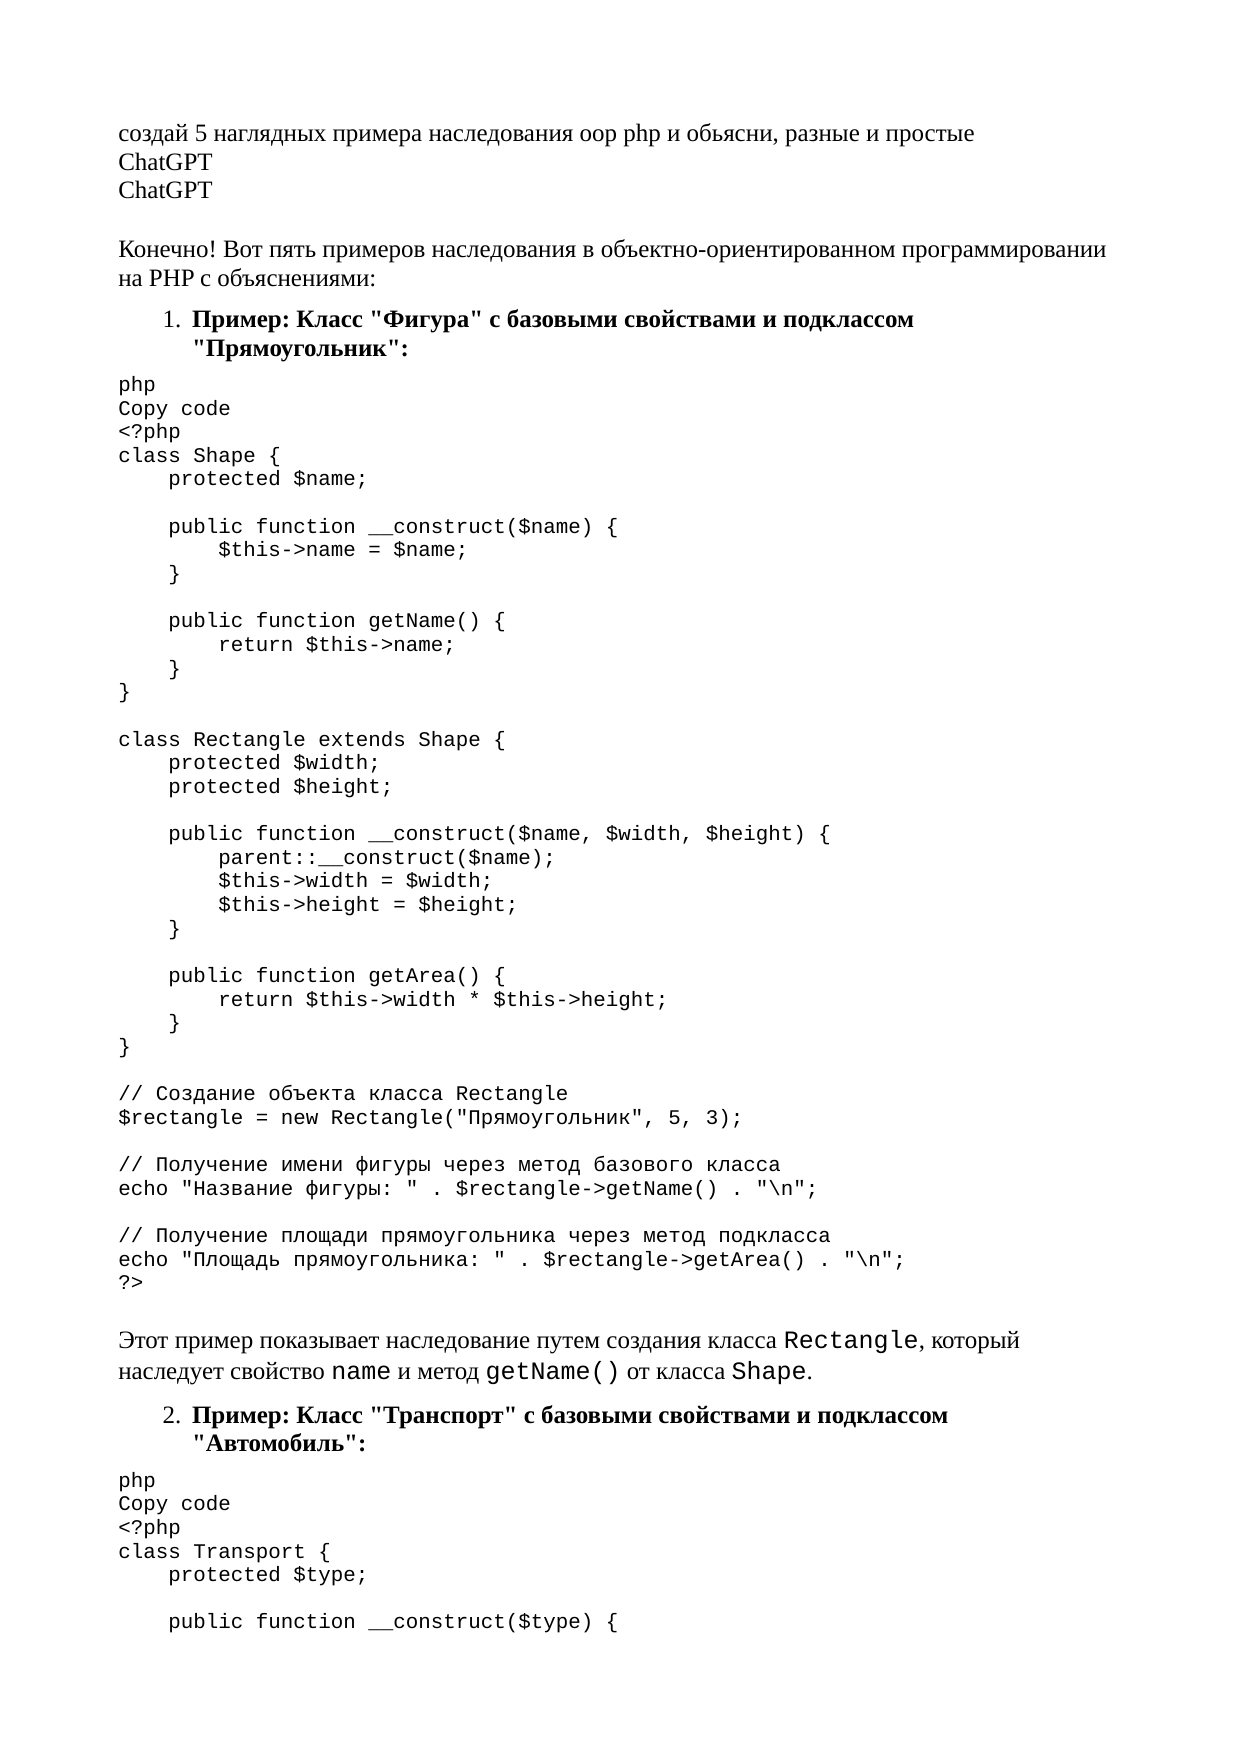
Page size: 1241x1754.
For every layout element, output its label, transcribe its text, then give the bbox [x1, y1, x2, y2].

text создай 5 наглядных примера наследования oop php и обьясни, разные и простые [118, 118, 1122, 147]
text protected $type; [118, 1564, 1122, 1588]
text } [118, 1036, 1122, 1059]
text public function __construct($name) { [118, 516, 1122, 539]
text public function getArea() { [118, 965, 1122, 989]
text // Получение имени фигуры через метод базового класса [118, 1154, 1122, 1178]
text } [118, 681, 1122, 705]
text php [118, 374, 1122, 397]
text Этот пример показывает наследование путем создания класса Rectangle, который наследует свойство name и метод getName() от класса Shape. [118, 1326, 1122, 1387]
text ?> [118, 1272, 1122, 1296]
text ChatGPT [118, 147, 1122, 176]
list Пример: Класс "Транспорт" с базовыми свойствами и подклассом "Автомобиль": [162, 1400, 1122, 1457]
text $rectangle = new Rectangle("Прямоугольник", 5, 3); [118, 1107, 1122, 1131]
text echo "Название фигуры: " . $rectangle->getName() . "\n"; [118, 1178, 1122, 1201]
text return $this->name; [118, 634, 1122, 658]
text Конечно! Вот пять примеров наследования в объектно-ориентированном программировании на PHP с объяснениями: [118, 234, 1122, 291]
text class Rectangle extends Shape { [118, 728, 1122, 752]
text echo "Площадь прямоугольника: " . $rectangle->getArea() . "\n"; [118, 1249, 1122, 1272]
text } [118, 658, 1122, 681]
text ChatGPT [118, 176, 1122, 204]
text php [118, 1470, 1122, 1493]
text class Shape { [118, 445, 1122, 468]
text } [118, 563, 1122, 587]
text Copy code [118, 397, 1122, 421]
text $this->width = $width; [118, 870, 1122, 894]
text return $this->width * $this->height; [118, 989, 1122, 1012]
text class Transport { [118, 1541, 1122, 1564]
text $this->name = $name; [118, 539, 1122, 563]
text public function __construct($name, $width, $height) { [118, 823, 1122, 847]
text public function getName() { [118, 610, 1122, 634]
list Пример: Класс "Фигура" с базовыми свойствами и подклассом "Прямоугольник": [162, 304, 1122, 361]
text <?php [118, 1517, 1122, 1541]
text protected $name; [118, 468, 1122, 492]
text protected $height; [118, 776, 1122, 799]
text } [118, 1012, 1122, 1036]
text Copy code [118, 1493, 1122, 1517]
text parent::__construct($name); [118, 847, 1122, 870]
text $this->height = $height; [118, 894, 1122, 918]
text } [118, 918, 1122, 941]
text // Создание объекта класса Rectangle [118, 1083, 1122, 1107]
text protected $width; [118, 752, 1122, 776]
text // Получение площади прямоугольника через метод подкласса [118, 1225, 1122, 1249]
text <?php [118, 421, 1122, 445]
text public function __construct($type) { [118, 1612, 1122, 1635]
